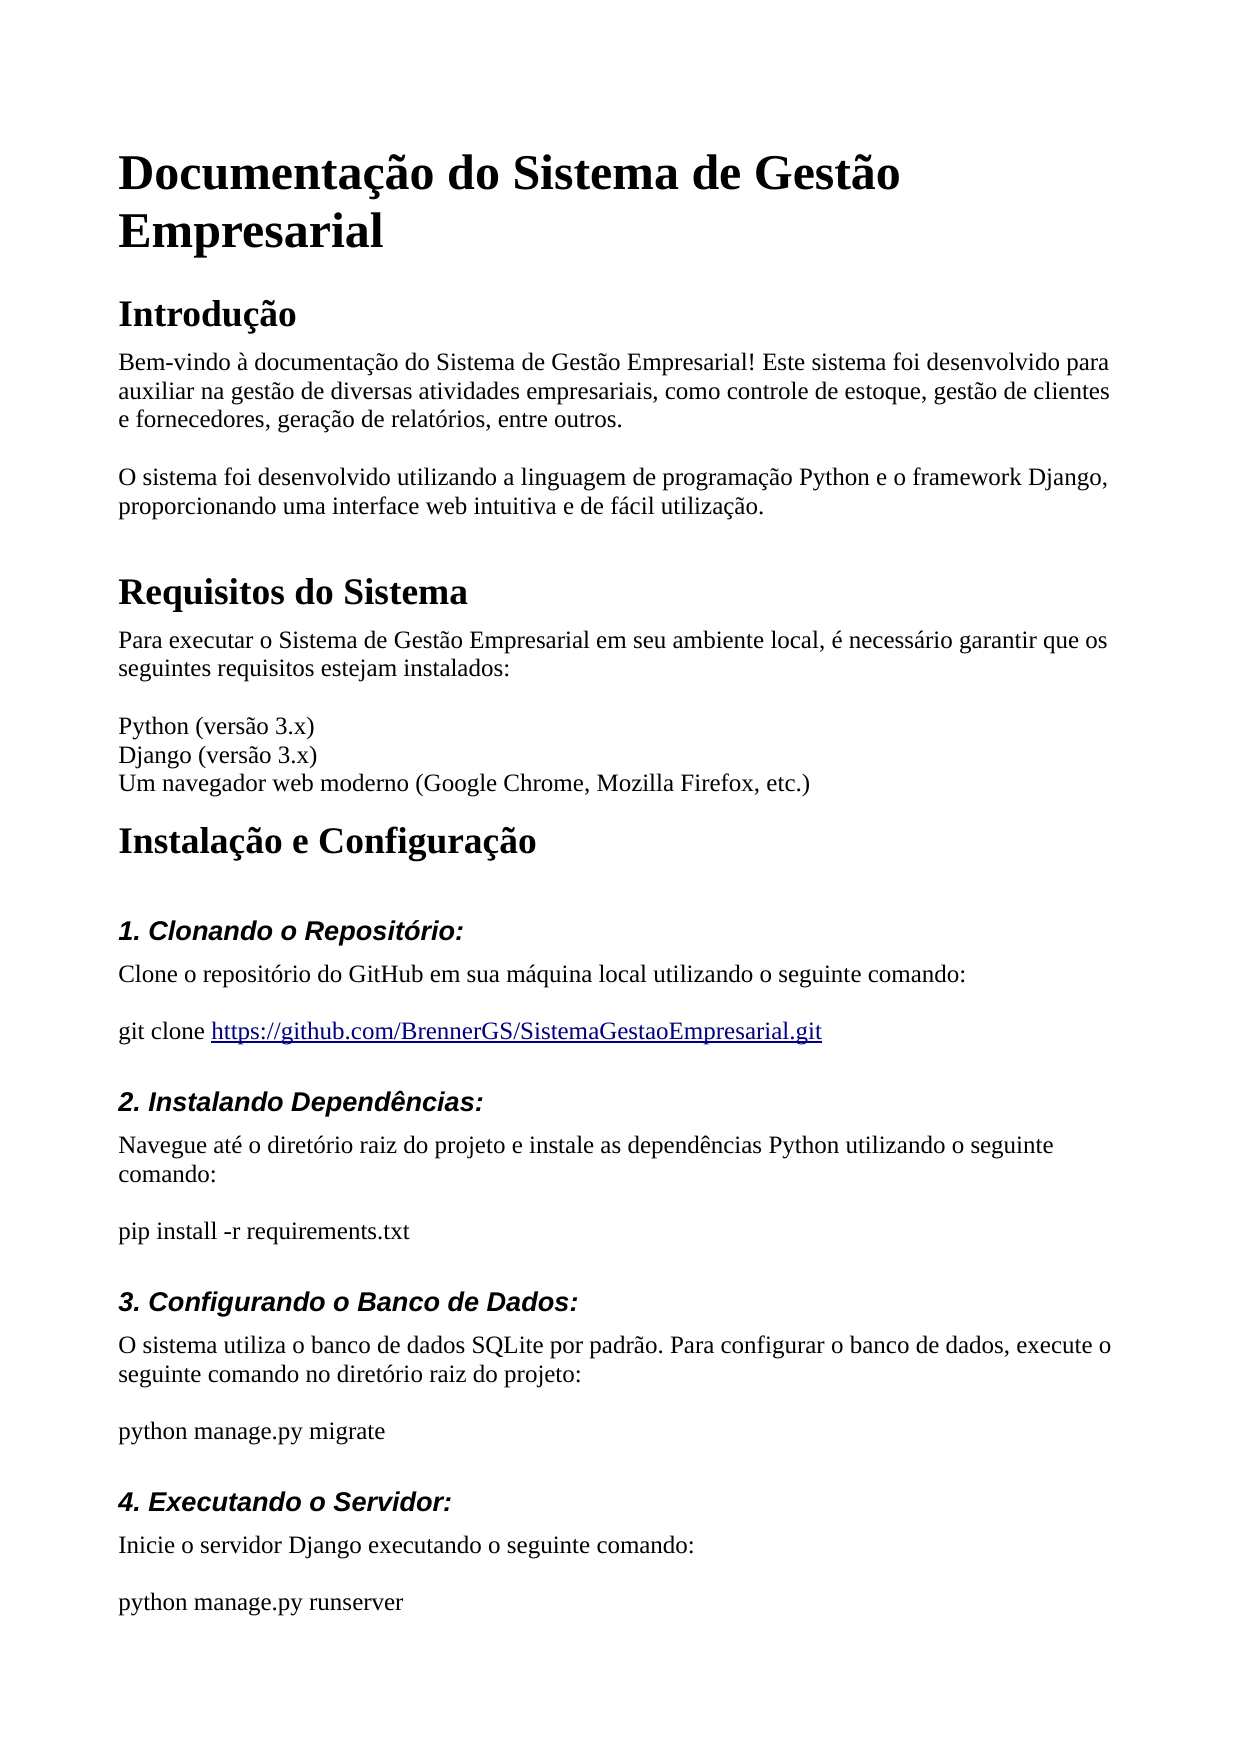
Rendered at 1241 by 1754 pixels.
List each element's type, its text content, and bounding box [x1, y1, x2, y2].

text Bem-vindo à documentação do Sistema de Gestão Empresarial! Este sistema foi desenvolvido para auxiliar na gestão de diversas atividades empresariais, como controle de estoque, gestão de clientes e fornecedores, geração de relatórios, entre outros. [118, 347, 1122, 433]
text Clone o repositório do GitHub em sua máquina local utilizando o seguinte comando: [118, 959, 1122, 987]
text Um navegador web moderno (Google Chrome, Mozilla Firefox, etc.) [118, 768, 1122, 797]
text O sistema utiliza o banco de dados SQLite por padrão. Para configurar o banco de dados, execute o seguinte comando no diretório raiz do projeto: [118, 1330, 1122, 1387]
subtitle 4. Executando o Servidor: [118, 1486, 1122, 1517]
text python manage.py migrate [118, 1416, 1122, 1445]
text Navegue até o diretório raiz do projeto e instale as dependências Python utilizando o seguinte comando: [118, 1130, 1122, 1187]
text Inicie o servidor Django executando o seguinte comando: [118, 1530, 1122, 1559]
subtitle 3. Configurando o Banco de Dados: [118, 1286, 1122, 1317]
subtitle Requisitos do Sistema [118, 569, 1122, 612]
text Para executar o Sistema de Gestão Empresarial em seu ambiente local, é necessário garantir que os seguintes requisitos estejam instalados: [118, 625, 1122, 682]
subtitle 1. Clonando o Repositório: [118, 915, 1122, 946]
subtitle Instalação e Configuração [118, 818, 1122, 861]
text O sistema foi desenvolvido utilizando a linguagem de programação Python e o framework Django, proporcionando uma interface web intuitiva e de fácil utilização. [118, 462, 1122, 519]
subtitle 2. Instalando Dependências: [118, 1086, 1122, 1117]
subtitle Documentação do Sistema de Gestão Empresarial [118, 143, 1122, 258]
text Python (versão 3.x) [118, 711, 1122, 740]
text git clone https://github.com/BrennerGS/SistemaGestaoEmpresarial.git [118, 1016, 1122, 1045]
text python manage.py runserver [118, 1587, 1122, 1616]
subtitle Introdução [118, 291, 1122, 334]
text pip install -r requirements.txt [118, 1216, 1122, 1245]
text Django (versão 3.x) [118, 740, 1122, 768]
